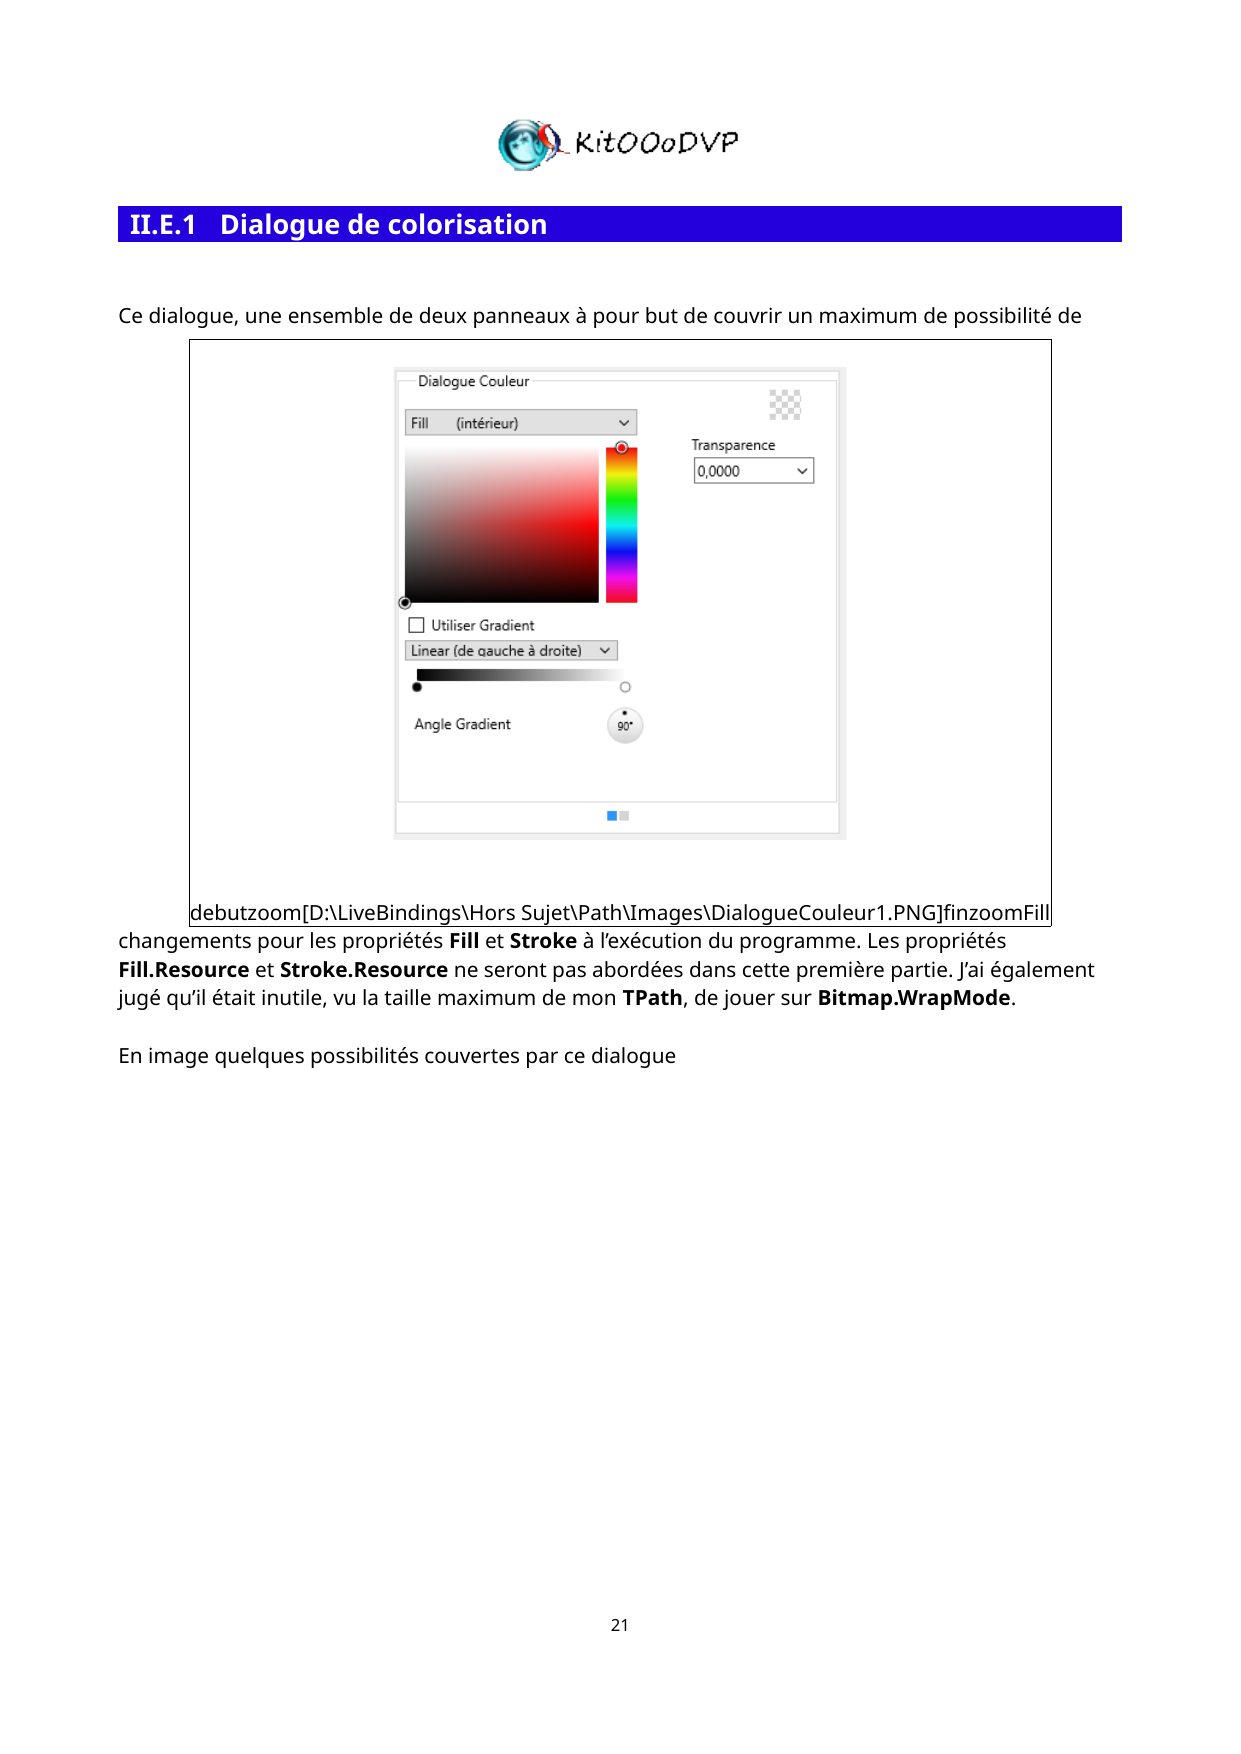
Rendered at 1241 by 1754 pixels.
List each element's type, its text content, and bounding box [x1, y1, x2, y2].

text En image quelques possibilités couvertes par ce dialogue [118, 1041, 1122, 1070]
text debutzoom[D:\LiveBindings\Hors Sujet\Path\Images\DialogueCouleur1.PNG]finzoomFill [190, 898, 1051, 926]
picture [393, 367, 847, 840]
text Ce dialogue, une ensemble de deux panneaux à pour but de couvrir un maximum de possibilité de changements pour les propriétés Fill et Stroke à l’exécution du programme. Les propriétés Fill.Resource et Stroke.Resource ne seront pas abordées dans cette première partie. J’ai également jugé qu’il était inutile, vu la taille maximum de mon TPath, de jouer sur Bitmap.WrapMode. [118, 301, 1122, 1012]
subtitle Dialogue de colorisation [118, 206, 1122, 242]
picture [497, 118, 743, 173]
